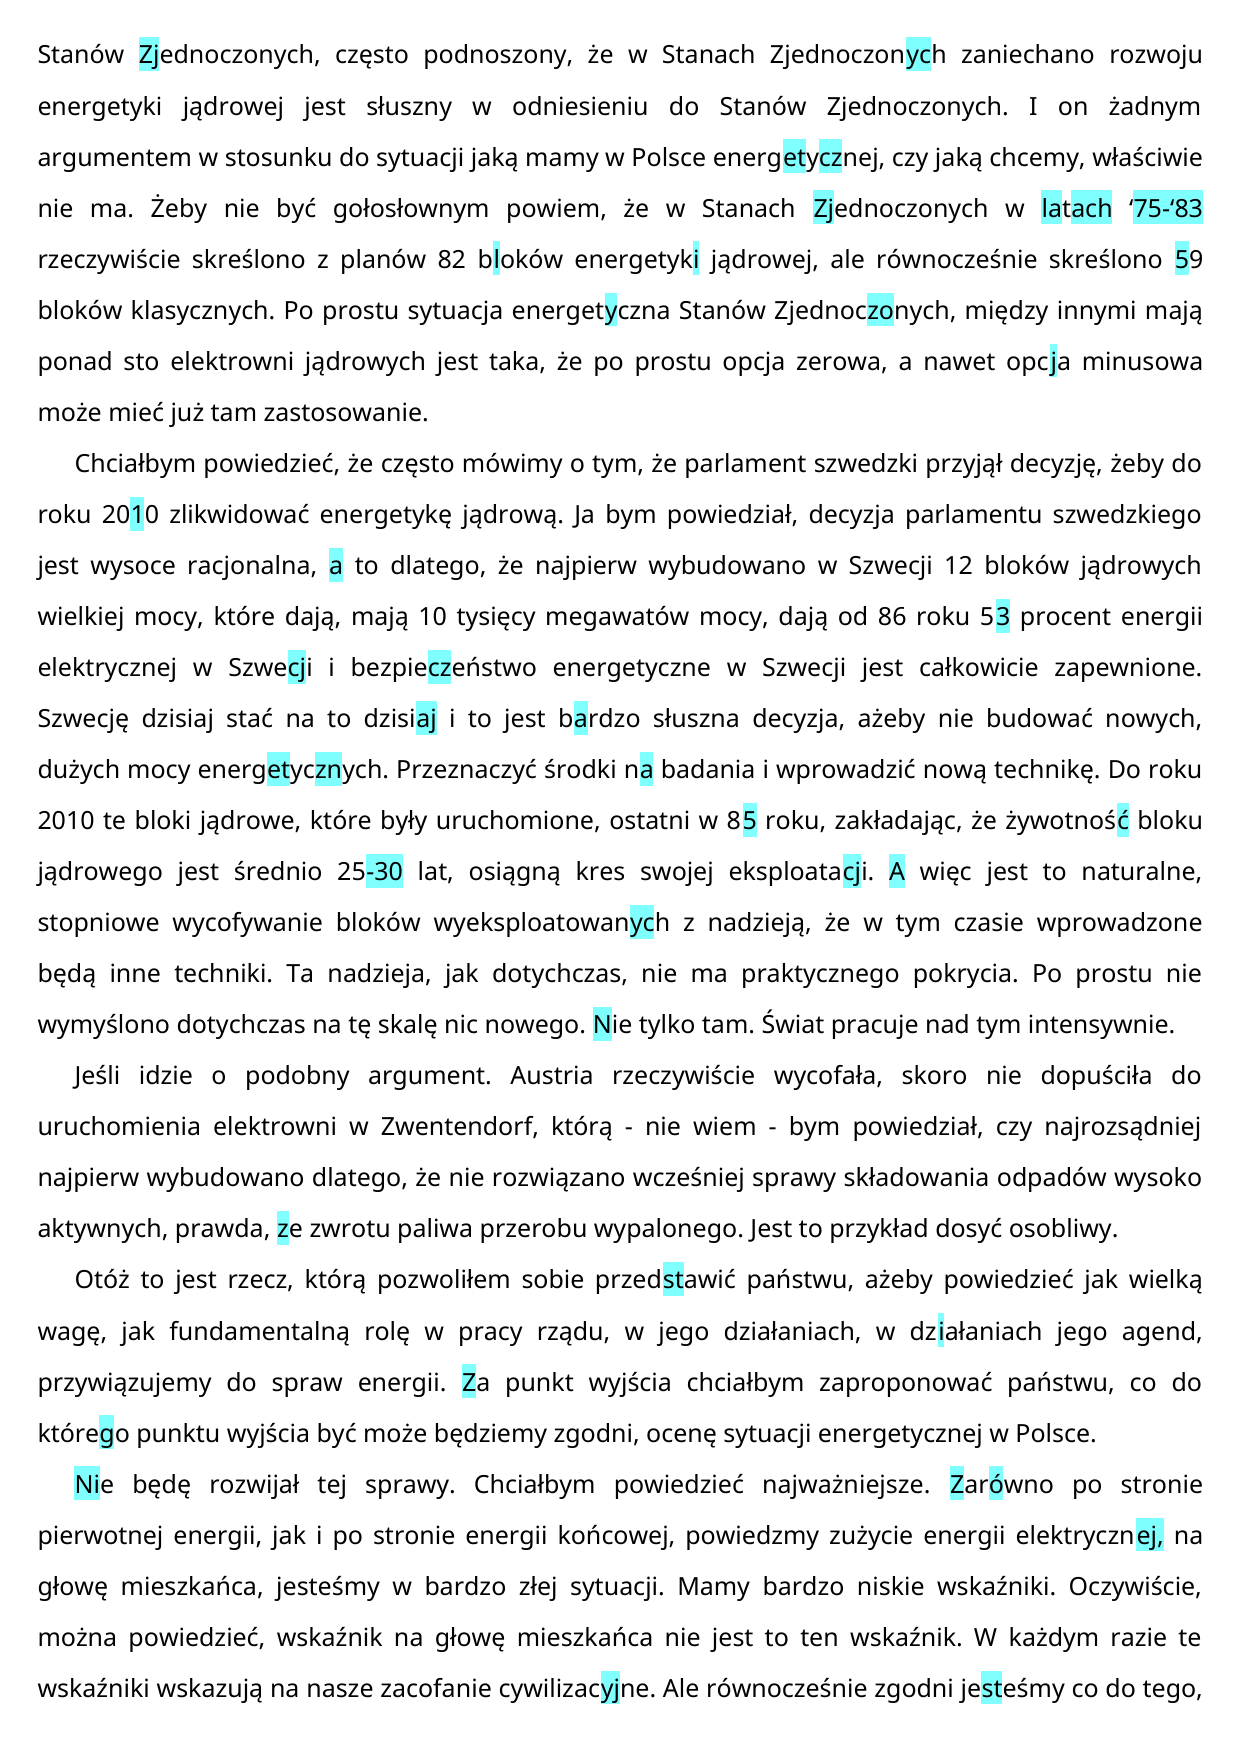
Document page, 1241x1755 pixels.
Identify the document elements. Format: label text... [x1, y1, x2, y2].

text Chciałbym powiedzieć, że często mówimy o tym, że parlament szwedzki przyjął decyzję, żeby do roku 2010 zlikwidować energetykę jądrową. Ja bym powiedział, decyzja parlamentu szwedzkiego jest wysoce racjonalna, a to dlatego, że najpierw wybudowano w Szwecji 12 bloków jądrowych wielkiej mocy, które dają, mają 10 tysięcy megawatów mocy, dają od 86 roku 53 procent energii elektrycznej w Szwecji i bezpieczeństwo energetyczne w Szwecji jest całkowicie zapewnione. Szwecję dzisiaj stać na to dzisiaj i to jest bardzo słuszna decyzja, ażeby nie budować nowych, dużych mocy energetycznych. Przeznaczyć środki na badania i wprowadzić nową technikę. Do roku 2010 te bloki jądrowe, które były uruchomione, ostatni w 85 roku, zakładając, że żywotność bloku jądrowego jest średnio 25-30 lat, osiągną kres swojej eksploatacji. A więc jest to naturalne, stopniowe wycofywanie bloków wyeksploatowanych z nadzieją, że w tym czasie wprowadzone będą inne techniki. Ta nadzieja, jak dotychczas, nie ma praktycznego pokrycia. Po prostu nie wymyślono dotychczas na tę skalę nic nowego. Nie tylko tam. Świat pracuje nad tym intensywnie. [37, 446, 1203, 1041]
text Stanów Zjednoczonych, często podnoszony, że w Stanach Zjednoczonych zaniechano rozwoju energetyki jądrowej jest słuszny w odniesieniu do Stanów Zjednoczonych. I on żadnym argumentem w stosunku do sytuacji jaką mamy w Polsce energetycznej, czy jaką chcemy, właściwie nie ma. Żeby nie być gołosłownym powiem, że w Stanach Zjednoczonych w latach ‘75-‘83 rzeczywiście skreślono z planów 82 bloków energetyki jądrowej, ale równocześnie skreślono 59 bloków klasycznych. Po prostu sytuacja energetyczna Stanów Zjednoczonych, między innymi mają ponad sto elektrowni jądrowych jest taka, że po prostu opcja zerowa, a nawet opcja minusowa może mieć już tam zastosowanie. [37, 37, 1203, 428]
text Jeśli idzie o podobny argument. Austria rzeczywiście wycofała, skoro nie dopuściła do uruchomienia elektrowni w Zwentendorf, którą - nie wiem - bym powiedział, czy najrozsądniej najpierw wybudowano dlatego, że nie rozwiązano wcześniej sprawy składowania odpadów wysoko aktywnych, prawda, ze zwrotu paliwa przerobu wypalonego. Jest to przykład dosyć osobliwy. [37, 1058, 1203, 1245]
text Nie będę rozwijał tej sprawy. Chciałbym powiedzieć najważniejsze. Zarówno po stronie pierwotnej energii, jak i po stronie energii końcowej, powiedzmy zużycie energii elektrycznej, na głowę mieszkańca, jesteśmy w bardzo złej sytuacji. Mamy bardzo niskie wskaźniki. Oczywiście, można powiedzieć, wskaźnik na głowę mieszkańca nie jest to ten wskaźnik. W każdym razie te wskaźniki wskazują na nasze zacofanie cywilizacyjne. Ale równocześnie zgodni jesteśmy co do tego, [37, 1466, 1203, 1704]
text Otóż to jest rzecz, którą pozwoliłem sobie przedstawić państwu, ażeby powiedzieć jak wielką wagę, jak fundamentalną rolę w pracy rządu, w jego działaniach, w działaniach jego agend, przywiązujemy do spraw energii. Za punkt wyjścia chciałbym zaproponować państwu, co do którego punktu wyjścia być może będziemy zgodni, ocenę sytuacji energetycznej w Polsce. [37, 1262, 1203, 1449]
